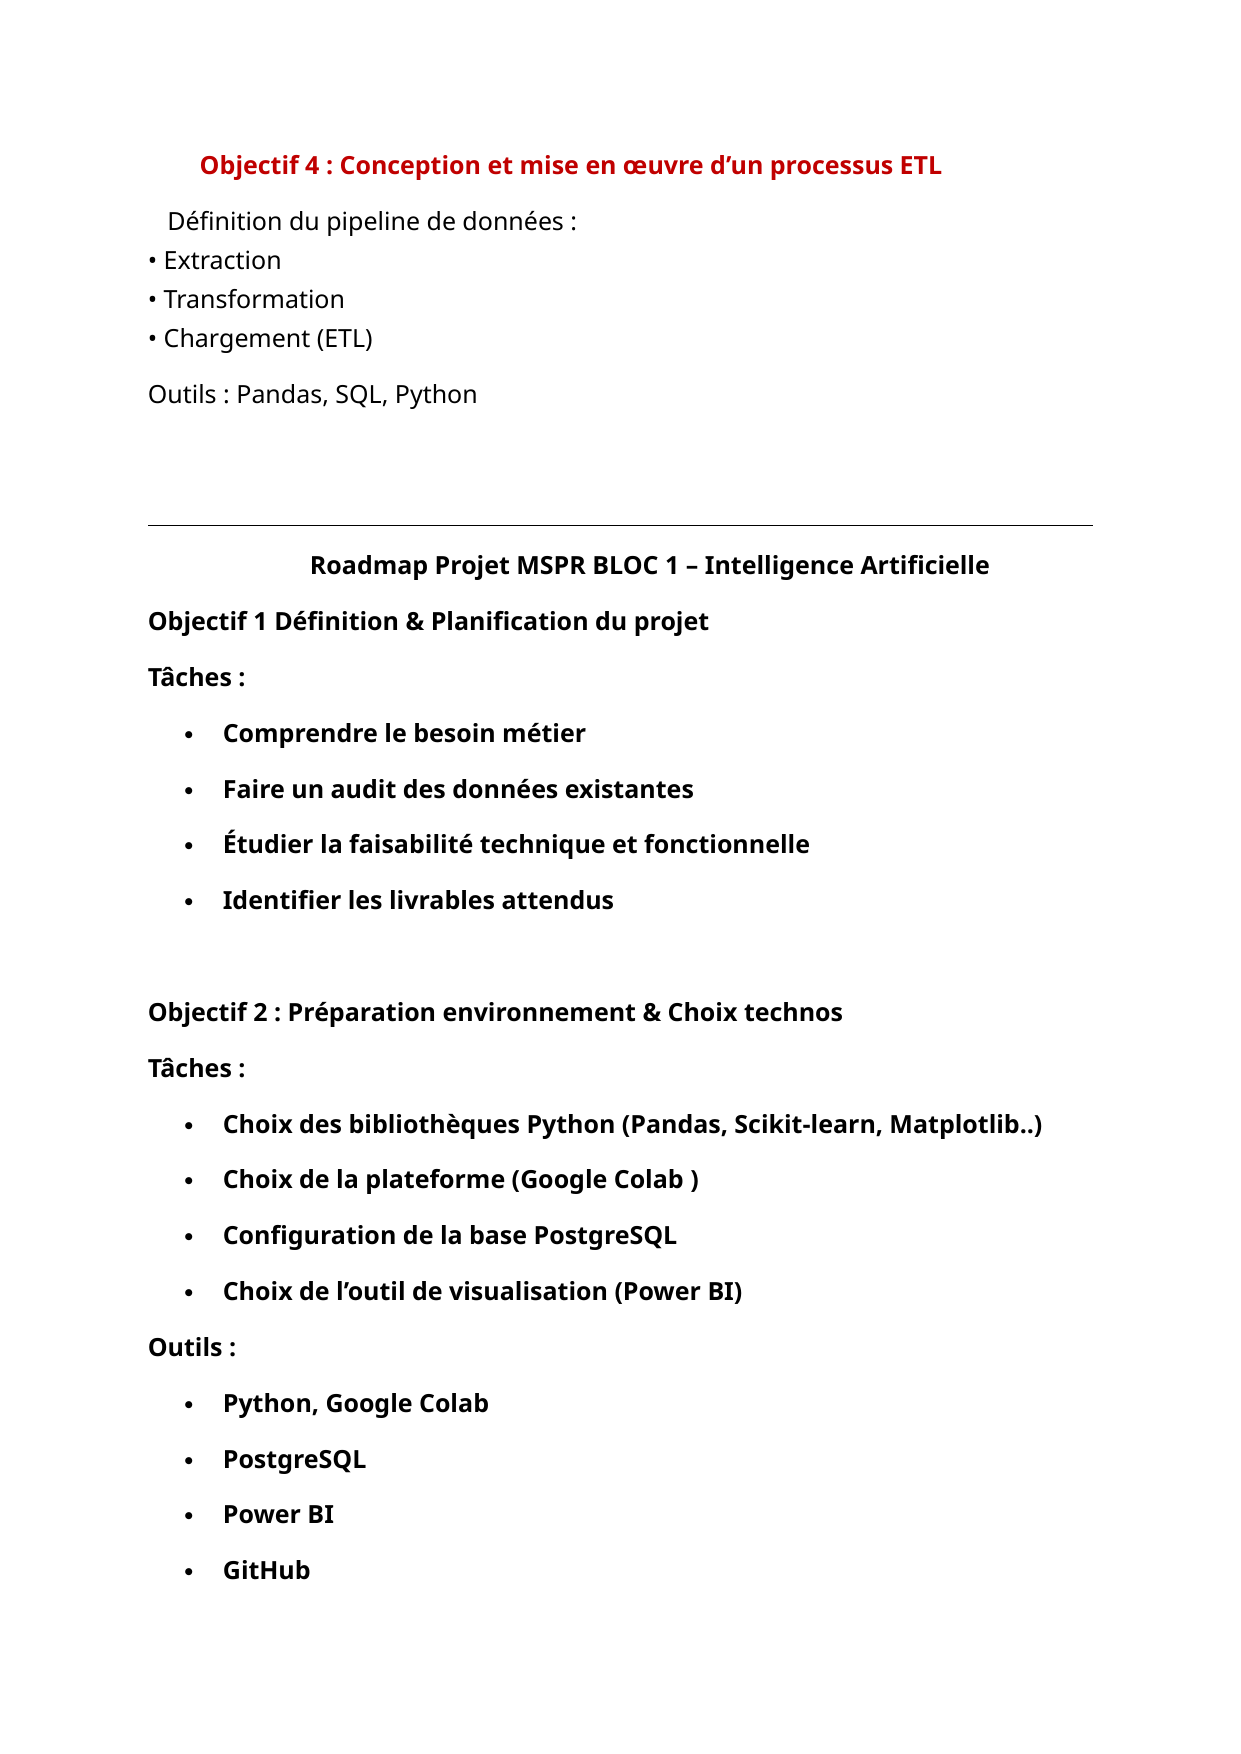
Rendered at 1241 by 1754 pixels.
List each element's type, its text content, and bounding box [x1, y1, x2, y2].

list Configuration de la base PostgreSQL [185, 1218, 1093, 1252]
list Comprendre le besoin métier [185, 715, 1093, 749]
list Choix de la plateforme (Google Colab ) [185, 1162, 1093, 1196]
text Tâches : [148, 1050, 1093, 1084]
list GitHub [185, 1553, 1093, 1587]
list Faire un audit des données existantes [185, 771, 1093, 805]
list Power BI [185, 1497, 1093, 1531]
text Roadmap Projet MSPR BLOC 1 – Intelligence Artificielle [148, 548, 1093, 582]
list Python, Google Colab [185, 1385, 1093, 1419]
list Étudier la faisabilité technique et fonctionnelle [185, 827, 1093, 861]
text Objectif 4 : Conception et mise en œuvre d’un processus ETL [148, 148, 1093, 182]
text Objectif 2 : Préparation environnement & Choix technos [148, 994, 1093, 1029]
text Tâches : [148, 659, 1093, 694]
list Choix des bibliothèques Python (Pandas, Scikit-learn, Matplotlib..) [185, 1106, 1093, 1140]
list PostgreSQL [185, 1441, 1093, 1475]
list Choix de l’outil de visualisation (Power BI) [185, 1274, 1093, 1308]
text Objectif 1 Définition & Planification du projet [148, 604, 1093, 638]
text Outils : [148, 1329, 1093, 1364]
list Identifier les livrables attendus [185, 883, 1093, 917]
text Définition du pipeline de données : • Extraction • Transformation • Chargement (ETL) [148, 203, 1093, 355]
text Outils : Pandas, SQL, Python [148, 377, 1093, 411]
